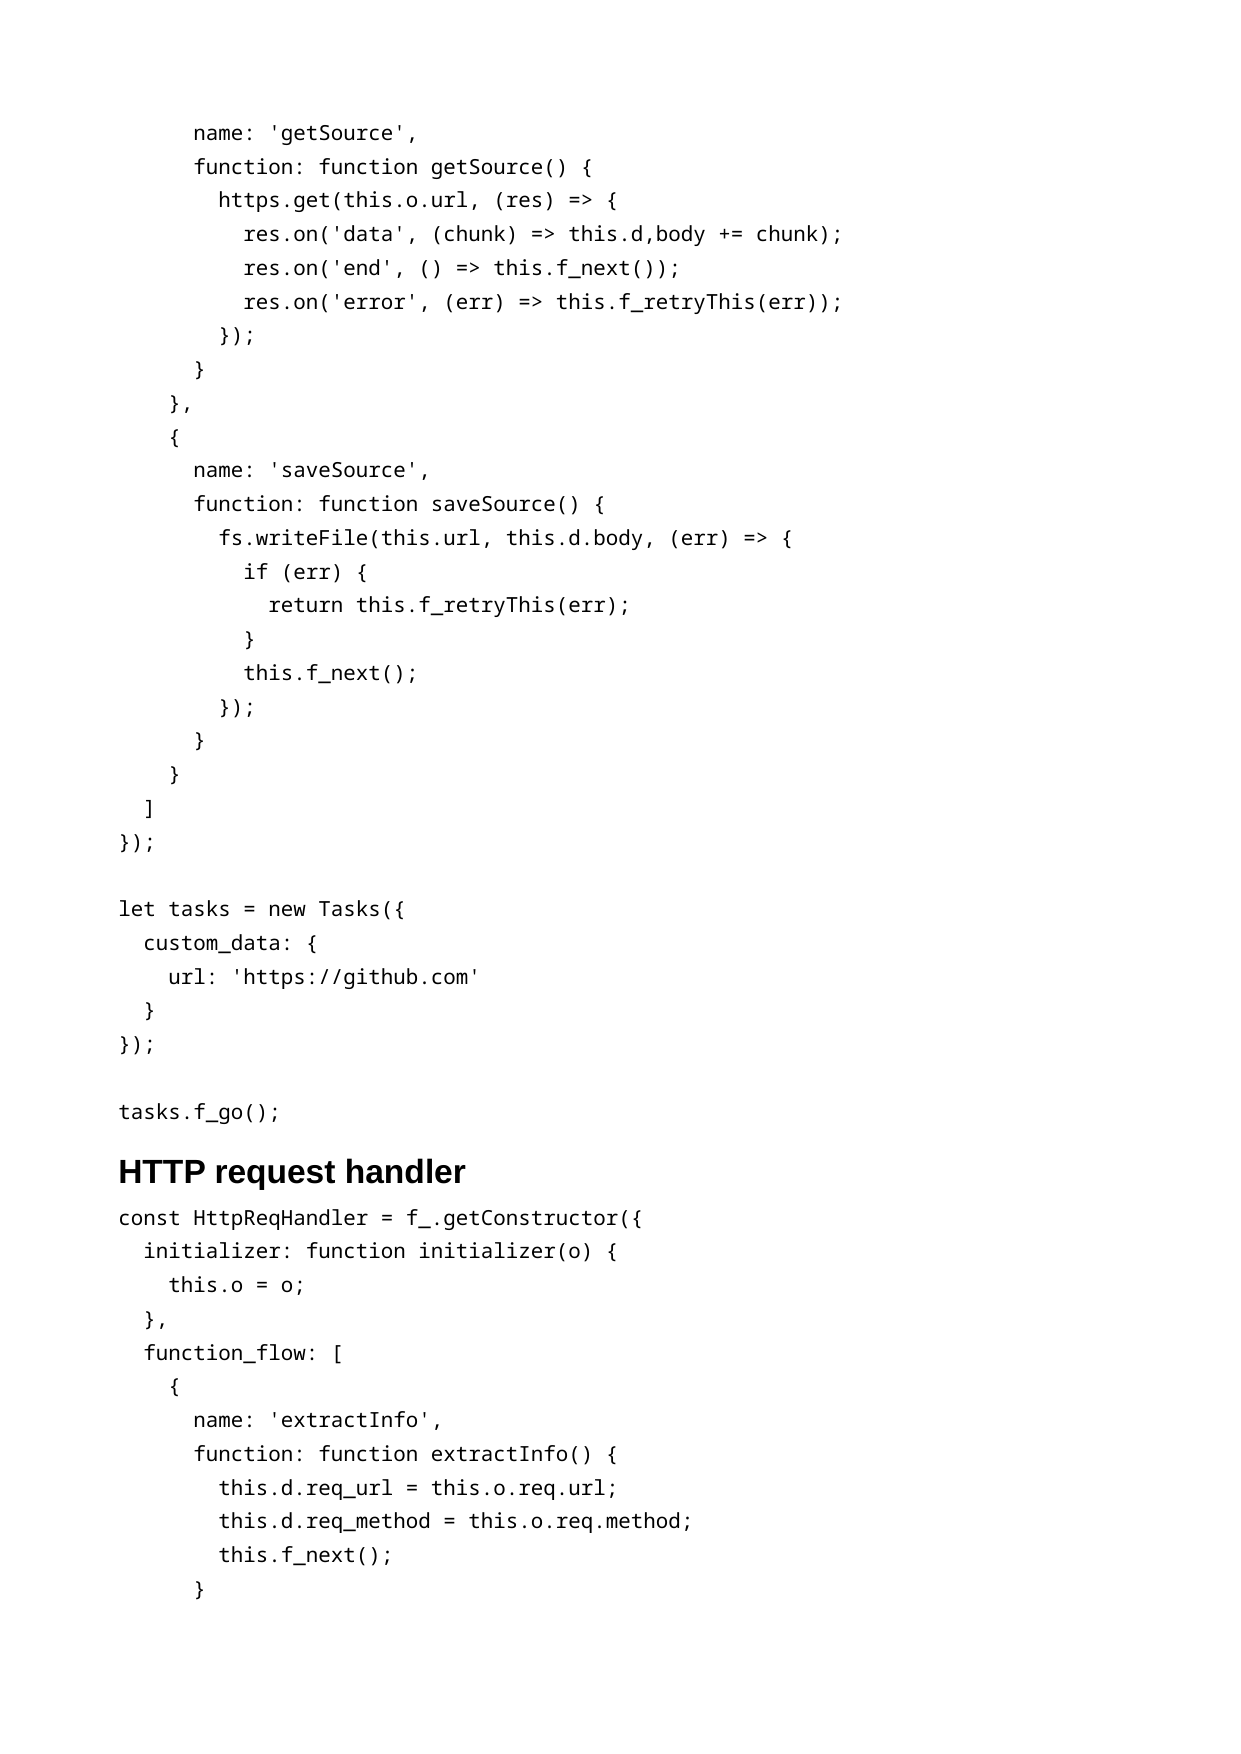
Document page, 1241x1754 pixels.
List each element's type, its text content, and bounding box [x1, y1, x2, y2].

text if (err) { [118, 557, 1122, 585]
text name: 'saveSource', [118, 456, 1122, 484]
text }, [118, 388, 1122, 417]
text }, [118, 1304, 1122, 1332]
text }); [118, 692, 1122, 720]
text name: 'getSource', [118, 118, 1122, 147]
text this.f_next(); [118, 1540, 1122, 1568]
text fs.writeFile(this.url, this.d.body, (err) => { [118, 523, 1122, 552]
text this.d.req_method = this.o.req.method; [118, 1506, 1122, 1535]
text return this.f_retryThis(err); [118, 591, 1122, 619]
text function_flow: [ [118, 1338, 1122, 1366]
text url: 'https://github.com' [118, 962, 1122, 990]
text function: function saveSource() { [118, 489, 1122, 518]
text { [118, 422, 1122, 450]
text let tasks = new Tasks({ [118, 894, 1122, 923]
text this.d.req_url = this.o.req.url; [118, 1473, 1122, 1501]
text }); [118, 827, 1122, 855]
text https.get(this.o.url, (res) => { [118, 186, 1122, 214]
text res.on('end', () => this.f_next()); [118, 253, 1122, 282]
text function: function getSource() { [118, 152, 1122, 180]
text } [118, 996, 1122, 1024]
text } [118, 726, 1122, 754]
text const HttpReqHandler = f_.getConstructor({ [118, 1203, 1122, 1231]
text tasks.f_go(); [118, 1097, 1122, 1125]
text custom_data: { [118, 928, 1122, 957]
text }); [118, 321, 1122, 349]
subtitle HTTP request handler [118, 1151, 1122, 1190]
text this.f_next(); [118, 658, 1122, 687]
text { [118, 1371, 1122, 1400]
text function: function extractInfo() { [118, 1439, 1122, 1467]
text } [118, 354, 1122, 383]
text initializer: function initializer(o) { [118, 1236, 1122, 1265]
text name: 'extractInfo', [118, 1405, 1122, 1433]
text } [118, 759, 1122, 788]
text } [118, 624, 1122, 653]
text this.o = o; [118, 1270, 1122, 1298]
text res.on('error', (err) => this.f_retryThis(err)); [118, 287, 1122, 315]
text } [118, 1574, 1122, 1602]
text }); [118, 1029, 1122, 1058]
text res.on('data', (chunk) => this.d,body += chunk); [118, 219, 1122, 248]
text ] [118, 793, 1122, 822]
